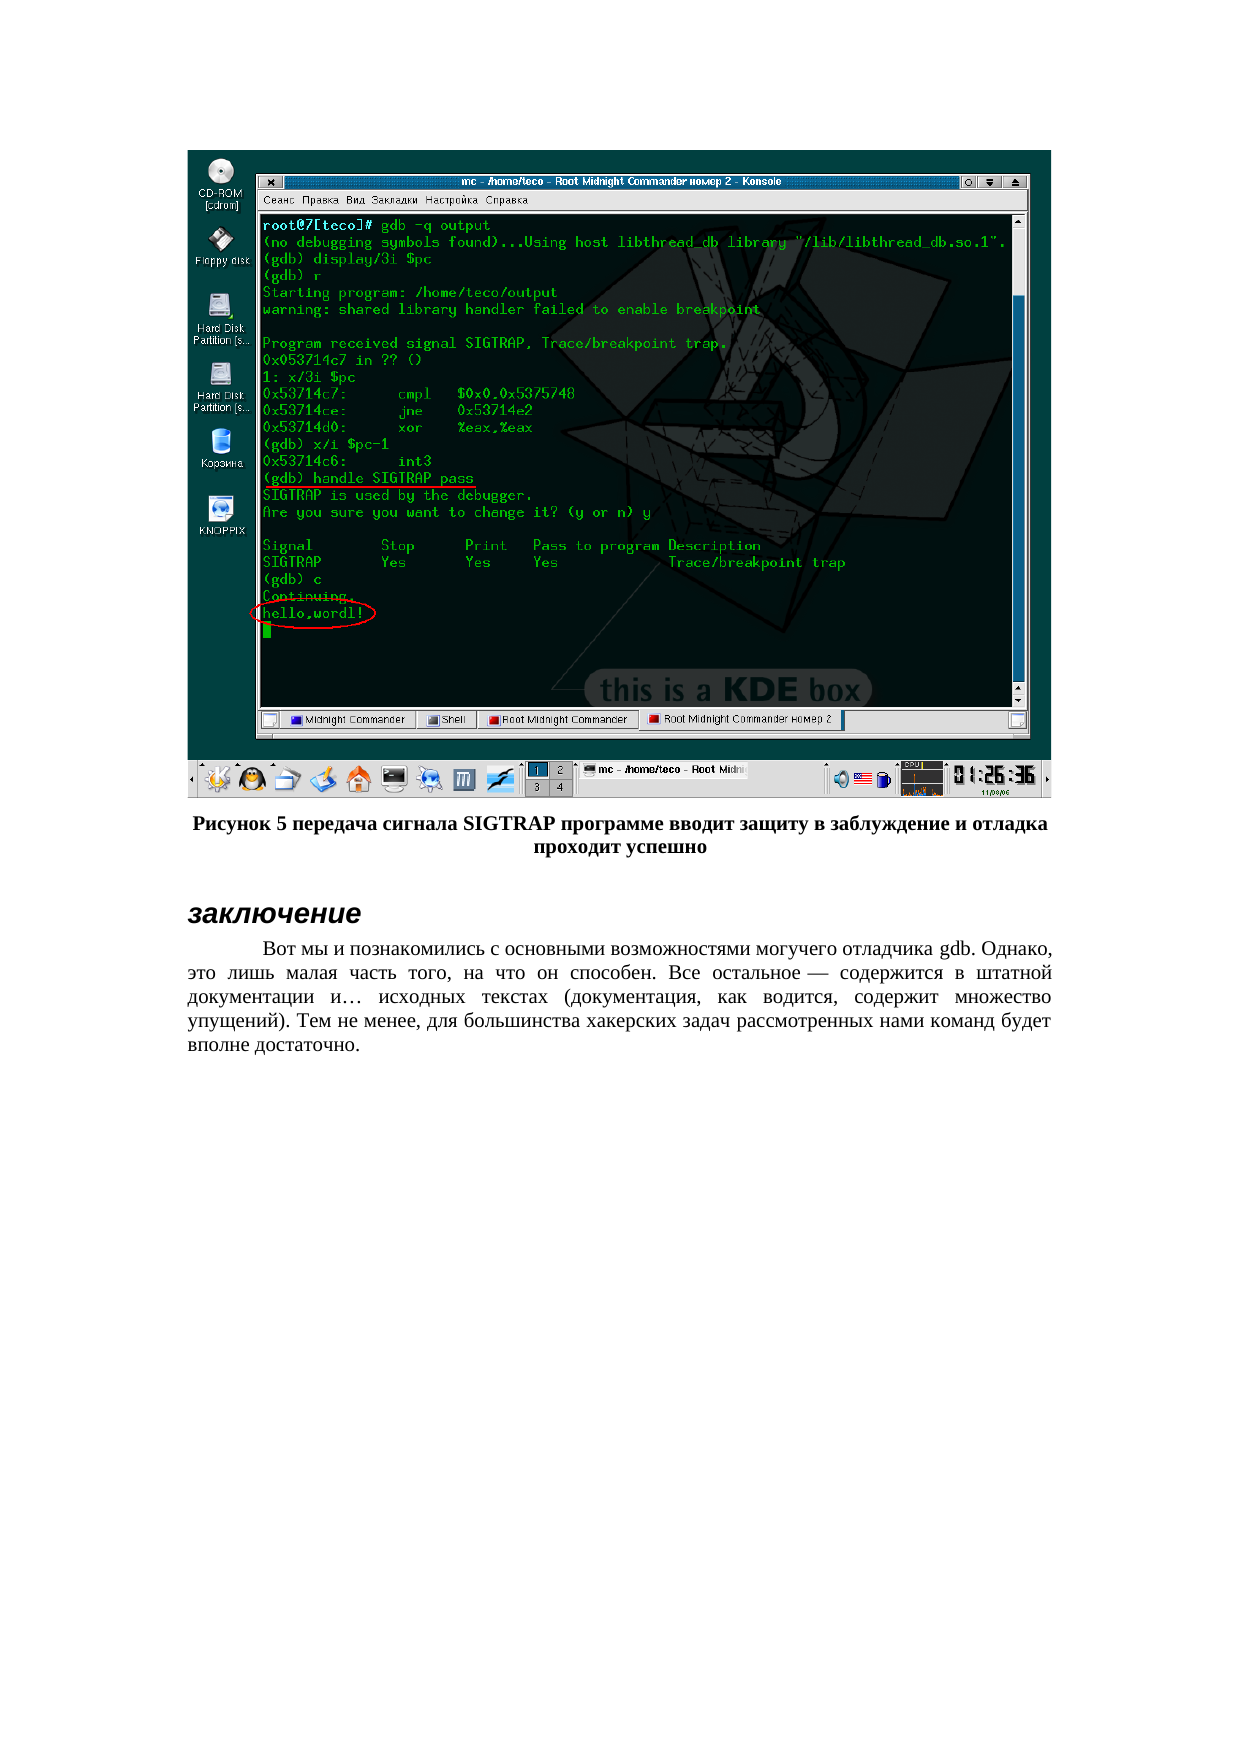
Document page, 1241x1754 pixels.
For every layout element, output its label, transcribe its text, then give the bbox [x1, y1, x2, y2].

text Рисунок 5 передача сигнала SIGTRAP программе вводит защиту в заблуждение и отладка проходит успешно [187, 810, 1053, 858]
picture [187, 150, 1052, 798]
text Вот мы и познакомились с основными возможностями могучего отладчика gdb. Однако, это лишь малая часть того, на что он способен. Все остальное — содержится в штатной документации и… исходных текстах (документация, как водится, содержит множество упущений). Тем не менее, для большинства хакерских задач рассмотренных нами команд будет вполне достаточно. [187, 936, 1053, 1056]
subtitle заключение [187, 896, 1053, 929]
